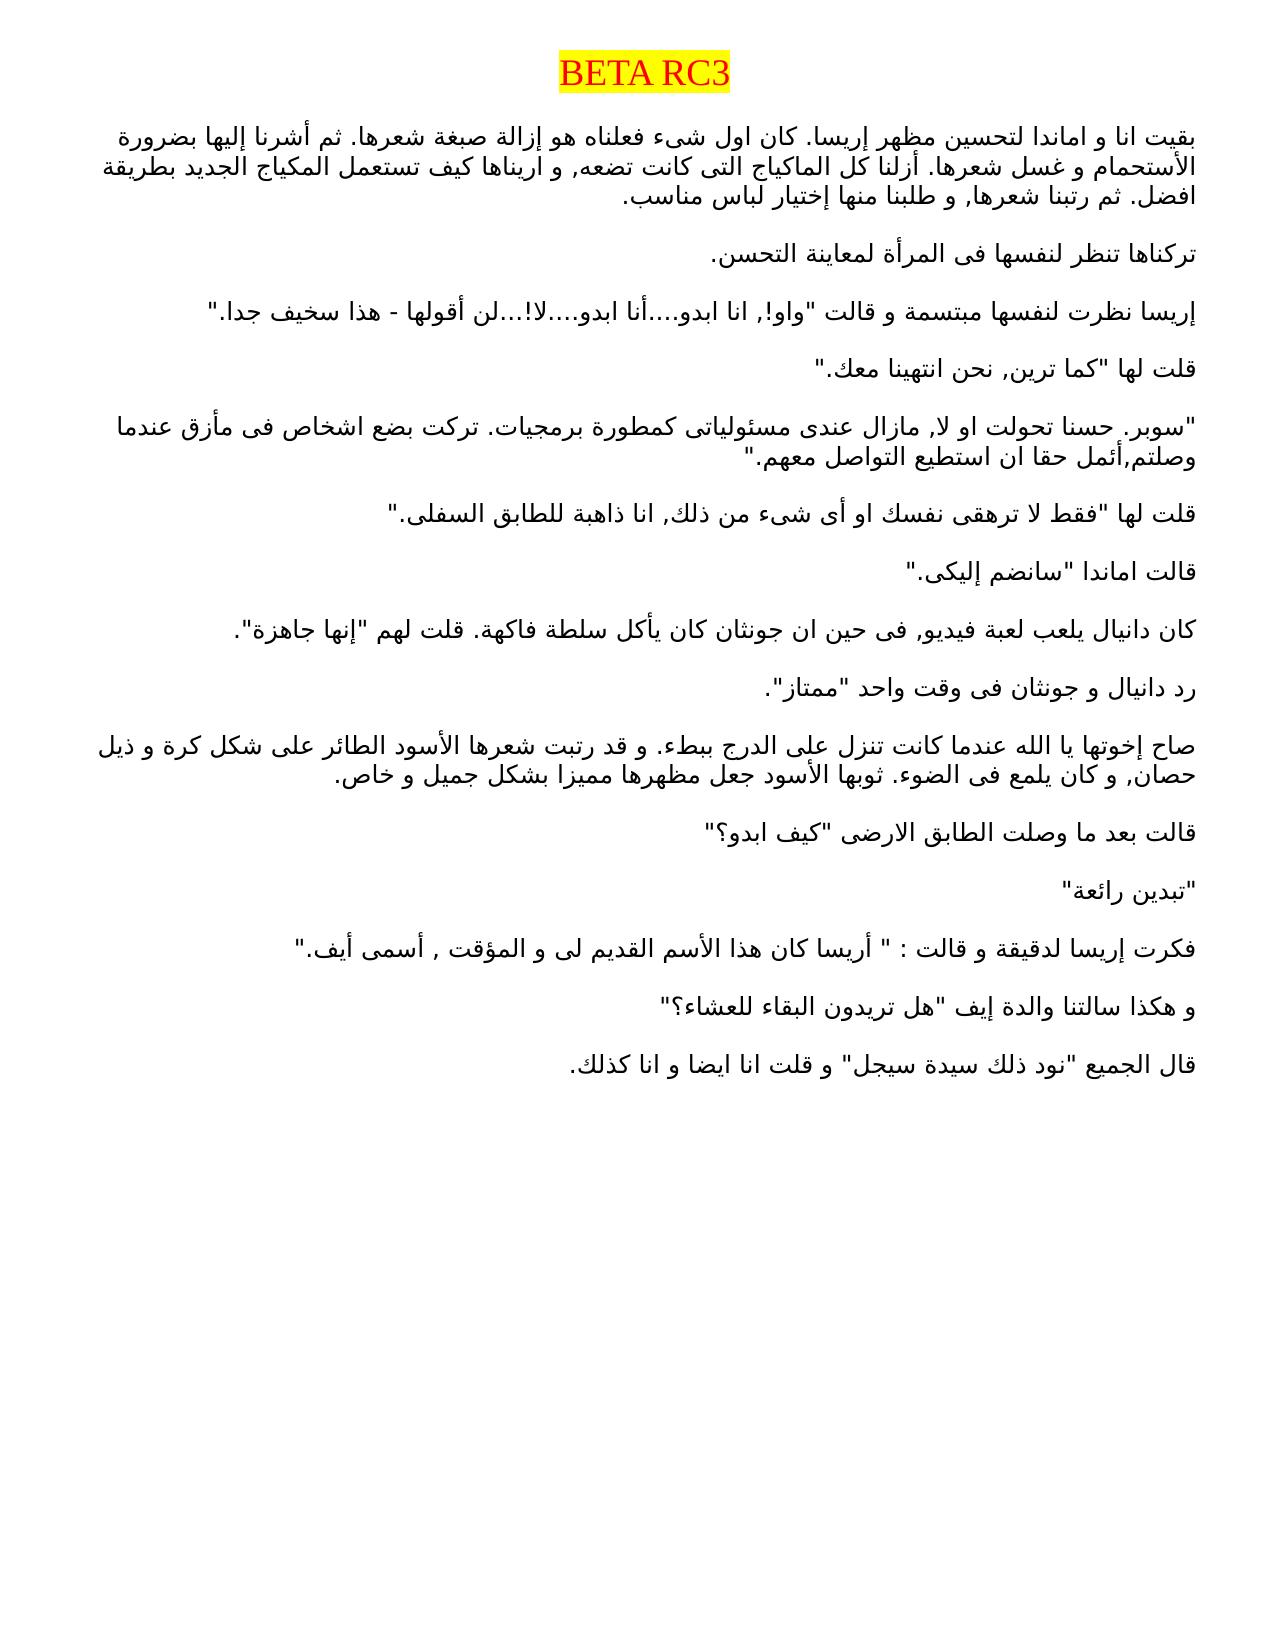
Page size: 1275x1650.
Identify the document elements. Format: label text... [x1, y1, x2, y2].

text إريسا نظرت لنفسها مبتسمة و قالت "واو!, انا ابدو....أنا ابدو....لا!...لن أقولها - هذا سخيف جدا." [92, 297, 1197, 326]
text صاح إخوتها يا الله عندما كانت تنزل على الدرج ببطء. و قد رتبت شعرها الأسود الطائر على شكل كرة و ذيل حصان, و كان يلمع فى الضوء. ثوبها الأسود جعل مظهرها مميزا بشكل جميل و خاص. [92, 731, 1197, 790]
text بقيت انا و اماندا لتحسين مظهر إريسا. كان اول شىء فعلناه هو إزالة صبغة شعرها. ثم أشرنا إليها بضرورة الأستحمام و غسل شعرها. أزلنا كل الماكياج التى كانت تضعه, و اريناها كيف تستعمل المكياج الجديد بطريقة افضل. ثم رتبنا شعرها, و طلبنا منها إختيار لباس مناسب. [92, 123, 1197, 210]
text قالت اماندا "سانضم إليكى." [92, 558, 1197, 587]
text قلت لها "فقط لا ترهقى نفسك او أى شىء من ذلك, انا ذاهبة للطابق السفلى." [92, 500, 1197, 529]
text و هكذا سالتنا والدة إيف "هل تريدون البقاء للعشاء؟" [92, 992, 1197, 1021]
text "سوبر. حسنا تحولت او لا, مازال عندى مسئولياتى كمطورة برمجيات. تركت بضع اشخاص فى مأزق عندما وصلتم,أئمل حقا ان استطيع التواصل معهم." [92, 413, 1197, 471]
text قال الجميع "نود ذلك سيدة سيجل" و قلت انا ايضا و انا كذلك. [92, 1050, 1197, 1079]
text رد دانيال و جونثان فى وقت واحد "ممتاز". [92, 673, 1197, 703]
text كان دانيال يلعب لعبة فيديو, فى حين ان جونثان كان يأكل سلطة فاكهة. قلت لهم "إنها جاهزة". [92, 616, 1197, 645]
text تركناها تنظر لنفسها فى المرأة لمعاينة التحسن. [92, 239, 1197, 268]
text فكرت إريسا لدقيقة و قالت : " أريسا كان هذا الأسم القديم لى و المؤقت , أسمى أيف." [92, 934, 1197, 963]
text قالت بعد ما وصلت الطابق الارضى "كيف ابدو؟" [92, 818, 1197, 848]
text قلت لها "كما ترين, نحن انتهينا معك." [92, 355, 1197, 384]
text "تبدين رائعة" [92, 876, 1197, 906]
